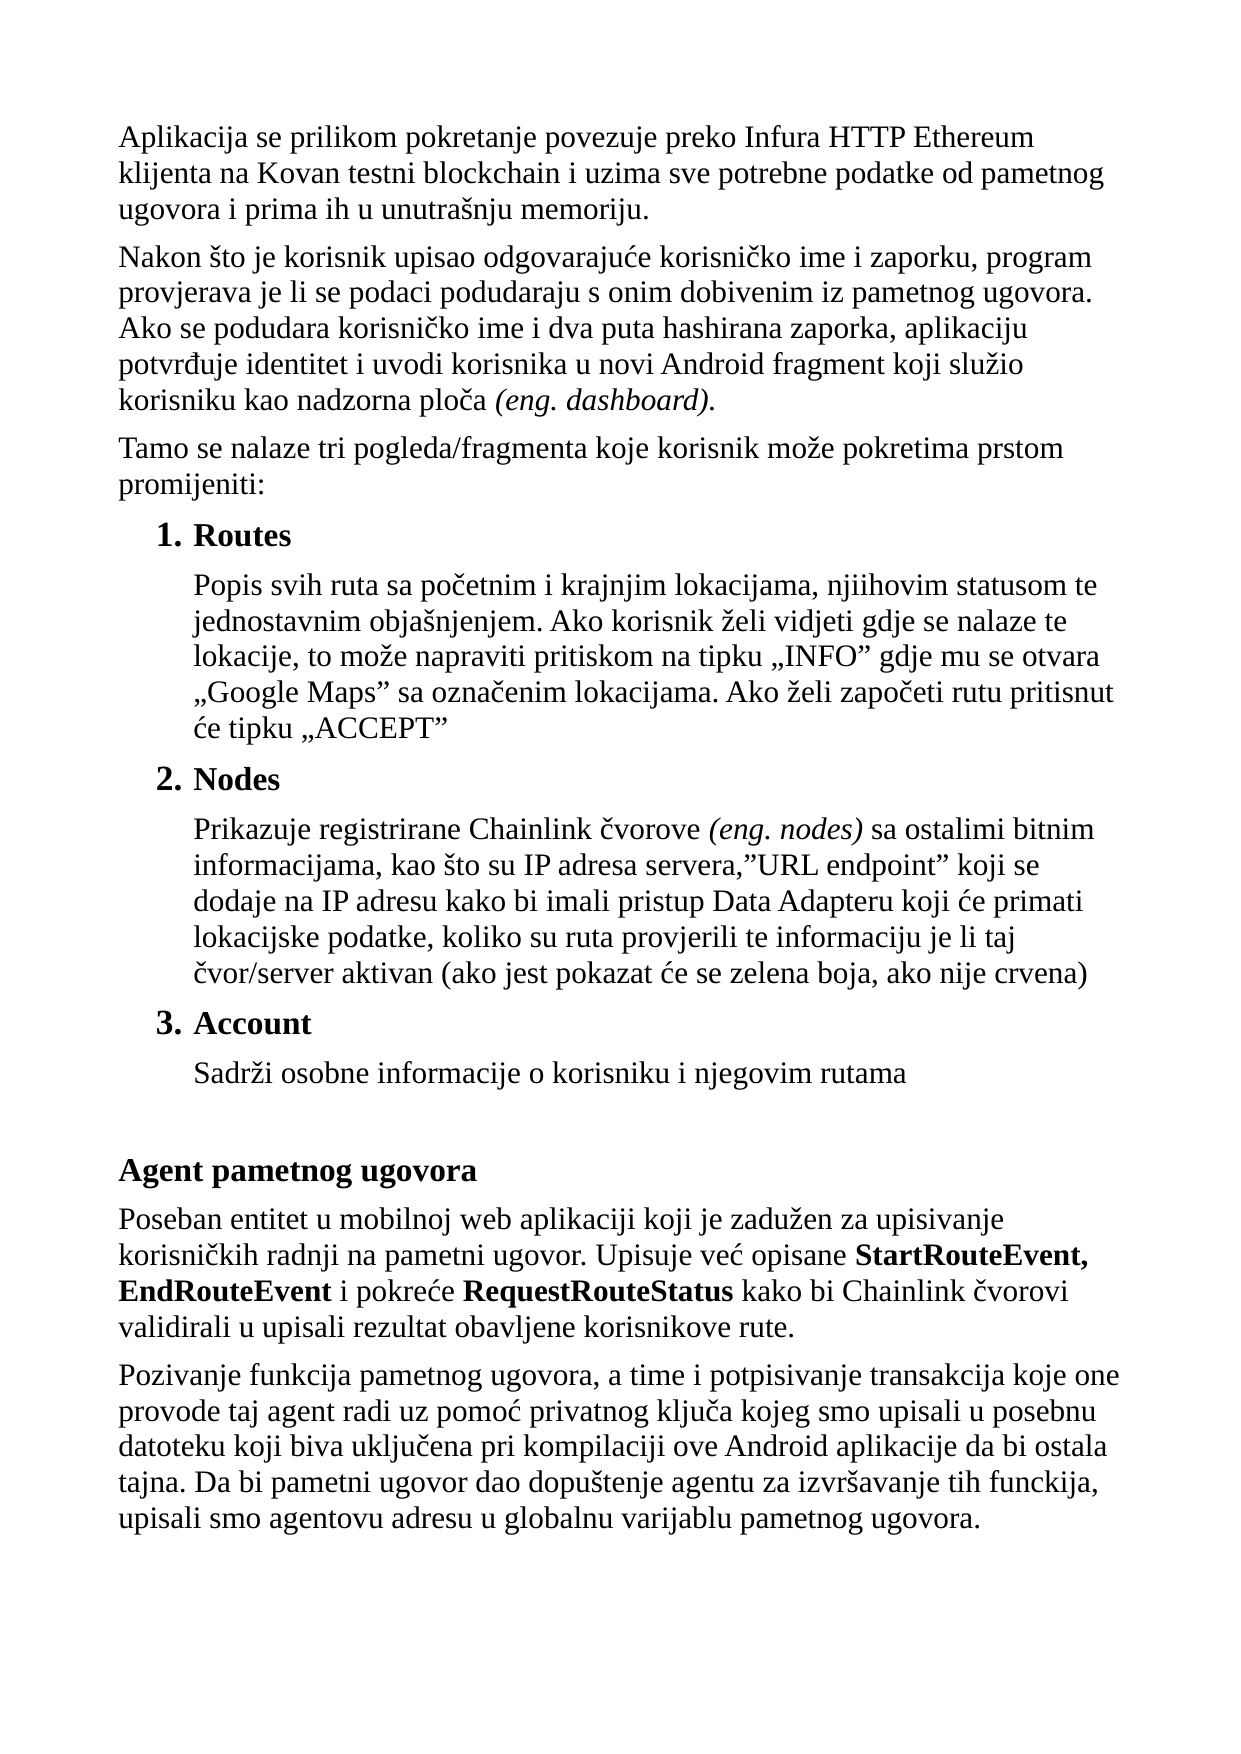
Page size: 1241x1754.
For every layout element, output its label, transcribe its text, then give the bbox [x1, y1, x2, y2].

list Sadrži osobne informacije o korisniku i njegovim rutama [156, 1054, 1122, 1090]
text Poseban entitet u mobilnoj web aplikaciji koji je zadužen za upisivanje korisničkih radnji na pametni ugovor. Upisuje već opisane StartRouteEvent, EndRouteEvent i pokreće RequestRouteStatus kako bi Chainlink čvorovi validirali u upisali rezultat obavljene korisnikove rute. [118, 1200, 1122, 1344]
text Tamo se nalaze tri pogleda/fragmenta koje korisnik može pokretima prstom promijeniti: [118, 429, 1122, 501]
list Account [156, 1002, 1122, 1042]
text Aplikacija se prilikom pokretanje povezuje preko Infura HTTP Ethereum klijenta na Kovan testni blockchain i uzima sve potrebne podatke od pametnog ugovora i prima ih u unutrašnju memoriju. [118, 118, 1122, 226]
text Nakon što je korisnik upisao odgovarajuće korisničko ime i zaporku, program provjerava je li se podaci podudaraju s onim dobivenim iz pametnog ugovora. Ako se podudara korisničko ime i dva puta hashirana zaporka, aplikaciju potvrđuje identitet i uvodi korisnika u novi Android fragment koji služio korisniku kao nadzorna ploča (eng. dashboard). [118, 238, 1122, 417]
text Agent pametnog ugovora [118, 1150, 1122, 1188]
text Pozivanje funkcija pametnog ugovora, a time i potpisivanje transakcija koje one provode taj agent radi uz pomoć privatnog ključa kojeg smo upisali u posebnu datoteku koji biva uključena pri kompilaciji ove Android aplikacije da bi ostala tajna. Da bi pametni ugovor dao dopuštenje agentu za izvršavanje tih funckija, upisali smo agentovu adresu u globalnu varijablu pametnog ugovora. [118, 1356, 1122, 1536]
list Routes [156, 513, 1122, 554]
list Nodes [156, 757, 1122, 798]
list Prikazuje registrirane Chainlink čvorove (eng. nodes) sa ostalimi bitnim informacijama, kao što su IP adresa servera,”URL endpoint” koji se dodaje na IP adresu kako bi imali pristup Data Adapteru koji će primati lokacijske podatke, koliko su ruta provjerili te informaciju je li taj čvor/server aktivan (ako jest pokazat će se zelena boja, ako nije crvena) [156, 810, 1122, 990]
list Popis svih ruta sa početnim i krajnjim lokacijama, njiihovim statusom te jednostavnim objašnjenjem. Ako korisnik želi vidjeti gdje se nalaze te lokacije, to može napraviti pritiskom na tipku „INFO” gdje mu se otvara „Google Maps” sa označenim lokacijama. Ako želi započeti rutu pritisnut će tipku „ACCEPT” [156, 566, 1122, 746]
